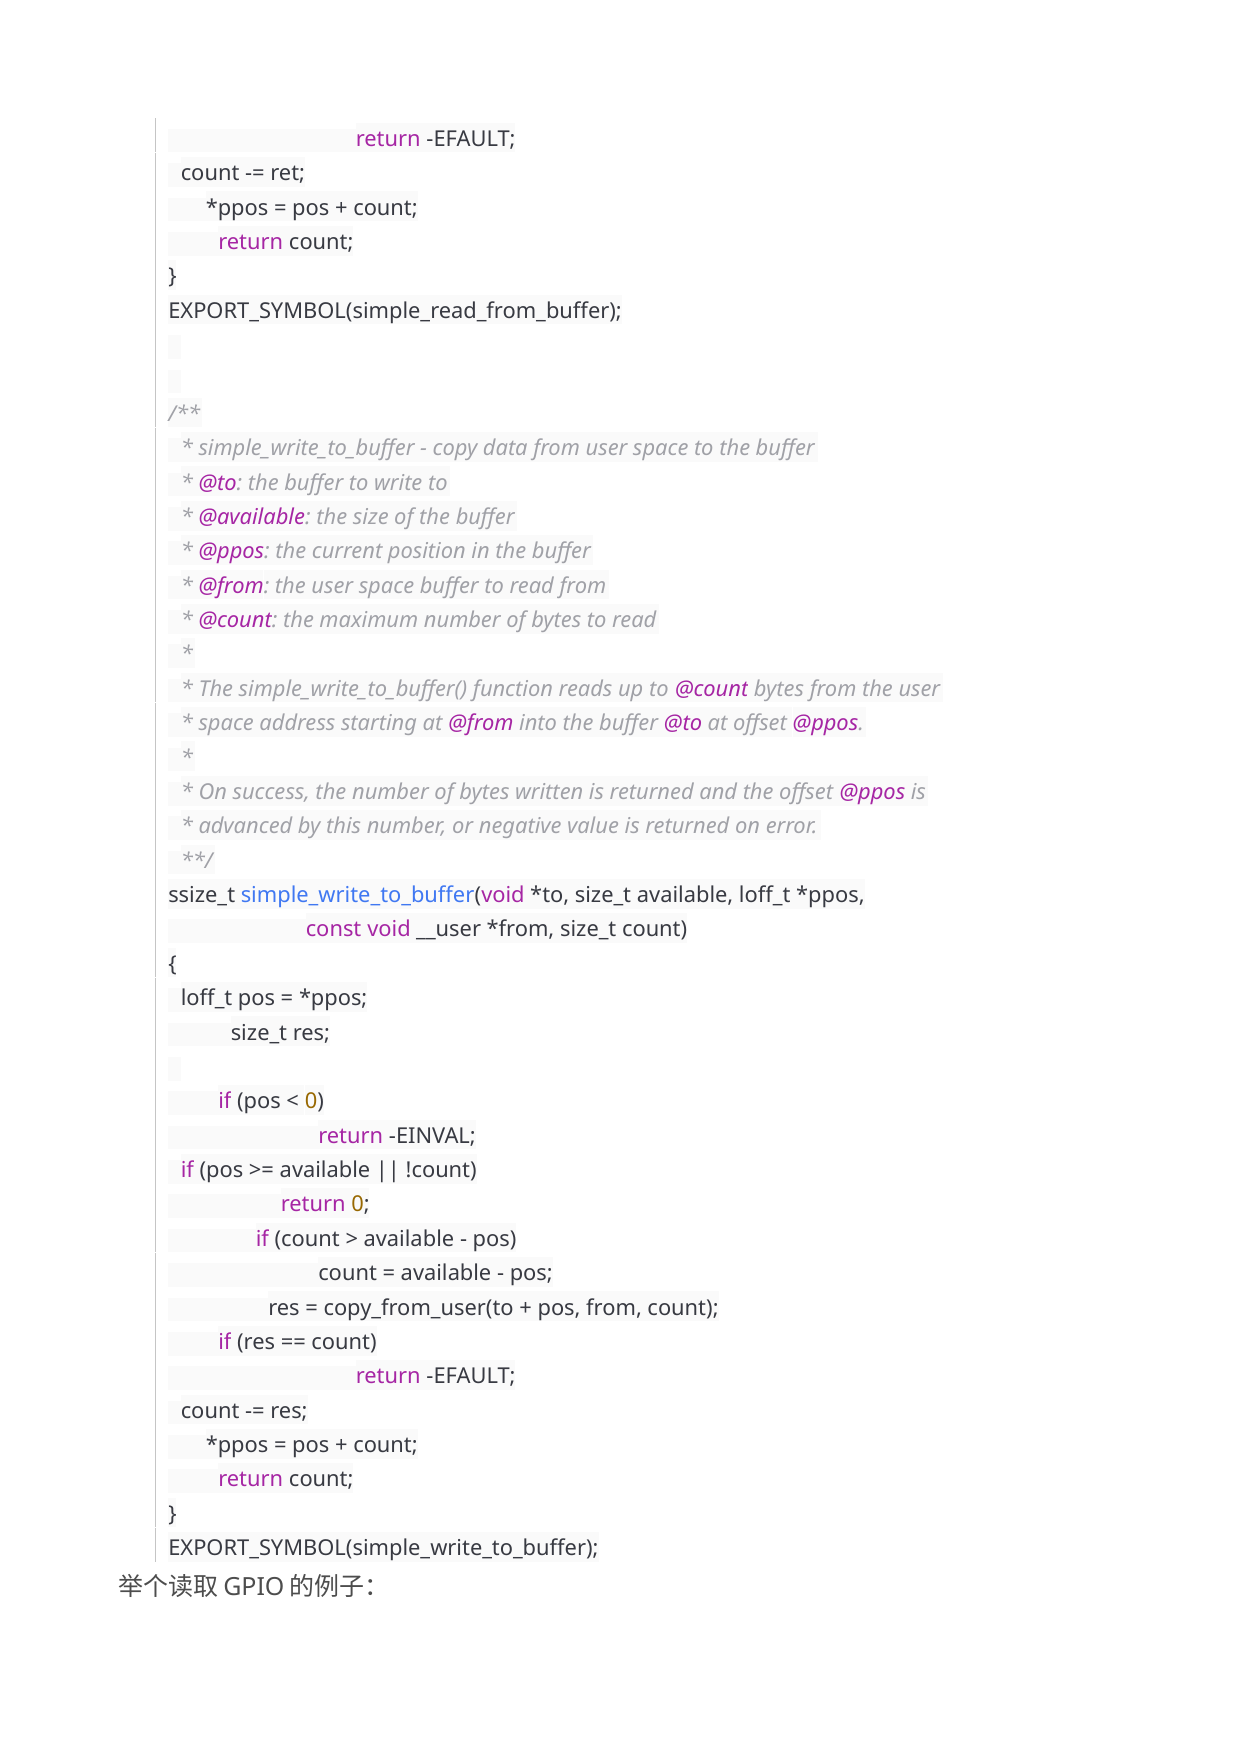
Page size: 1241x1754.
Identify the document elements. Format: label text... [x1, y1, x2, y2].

text [118, 840, 155, 874]
text [118, 393, 155, 427]
text if (pos < 0) [156, 1081, 1122, 1115]
text * @to: the buffer to write to [156, 462, 1122, 496]
text [118, 565, 155, 599]
text return -EFAULT; [156, 1356, 1122, 1390]
text *ppos = pos + count; [156, 1424, 1122, 1459]
text [118, 496, 155, 531]
text [118, 737, 155, 771]
text [118, 531, 155, 565]
text [118, 1149, 155, 1184]
text count = available - pos; [156, 1252, 1122, 1287]
text [118, 1459, 155, 1493]
text return -EINVAL; [156, 1115, 1122, 1149]
text * @available: the size of the buffer [156, 496, 1122, 531]
text [118, 977, 155, 1012]
text * simple_write_to_buffer - copy data from user space to the buffer [156, 427, 1122, 462]
text } [156, 256, 1122, 290]
text [118, 909, 155, 943]
text [118, 1218, 155, 1252]
text [118, 1252, 155, 1287]
text [118, 1012, 155, 1046]
text if (res == count) [156, 1321, 1122, 1356]
text return 0; [156, 1184, 1122, 1218]
text EXPORT_SYMBOL(simple_read_from_buffer); [156, 290, 1122, 324]
text [118, 1287, 155, 1321]
text /** [156, 393, 1122, 427]
text * On success, the number of bytes written is returned and the offset @ppos is [156, 771, 1122, 806]
text { [156, 943, 1122, 977]
text [118, 1321, 155, 1356]
text * @count: the maximum number of bytes to read [156, 599, 1122, 634]
text 举个读取GPIO的例子： [118, 1562, 1122, 1602]
text [118, 634, 155, 668]
text * [156, 737, 1122, 771]
text res = copy_from_user(to + pos, from, count); [156, 1287, 1122, 1321]
text ssize_t simple_write_to_buffer(void *to, size_t available, loff_t *ppos, [156, 874, 1122, 909]
text * The simple_write_to_buffer() function reads up to @count bytes from the user [156, 668, 1122, 702]
text EXPORT_SYMBOL(simple_write_to_buffer); [156, 1527, 1122, 1562]
text size_t res; [156, 1012, 1122, 1046]
text if (count > available - pos) [156, 1218, 1122, 1252]
text [118, 1356, 155, 1390]
text **/ [156, 840, 1122, 874]
text return -EFAULT; [156, 118, 1122, 152]
text [118, 1390, 155, 1424]
text [118, 221, 155, 256]
text [118, 1493, 155, 1527]
text return count; [156, 1459, 1122, 1493]
text [118, 152, 155, 187]
text [118, 187, 155, 221]
text *ppos = pos + count; [156, 187, 1122, 221]
text [118, 290, 155, 324]
text [118, 1081, 155, 1115]
text [118, 1115, 155, 1149]
text * @ppos: the current position in the buffer [156, 531, 1122, 565]
text const void __user *from, size_t count) [156, 909, 1122, 943]
text * advanced by this number, or negative value is returned on error. [156, 806, 1122, 840]
text * @from: the user space buffer to read from [156, 565, 1122, 599]
text [118, 599, 155, 634]
text * [156, 634, 1122, 668]
text return count; [156, 221, 1122, 256]
text [118, 1184, 155, 1218]
text * space address starting at @from into the buffer @to at offset @ppos. [156, 702, 1122, 737]
text [118, 1424, 155, 1459]
text [118, 118, 155, 152]
text [118, 462, 155, 496]
text count -= ret; [156, 152, 1122, 187]
text [118, 1527, 155, 1562]
text if (pos >= available || !count) [156, 1149, 1122, 1184]
text count -= res; [156, 1390, 1122, 1424]
text } [156, 1493, 1122, 1527]
text [118, 943, 155, 977]
text loff_t pos = *ppos; [156, 977, 1122, 1012]
text [118, 256, 155, 290]
